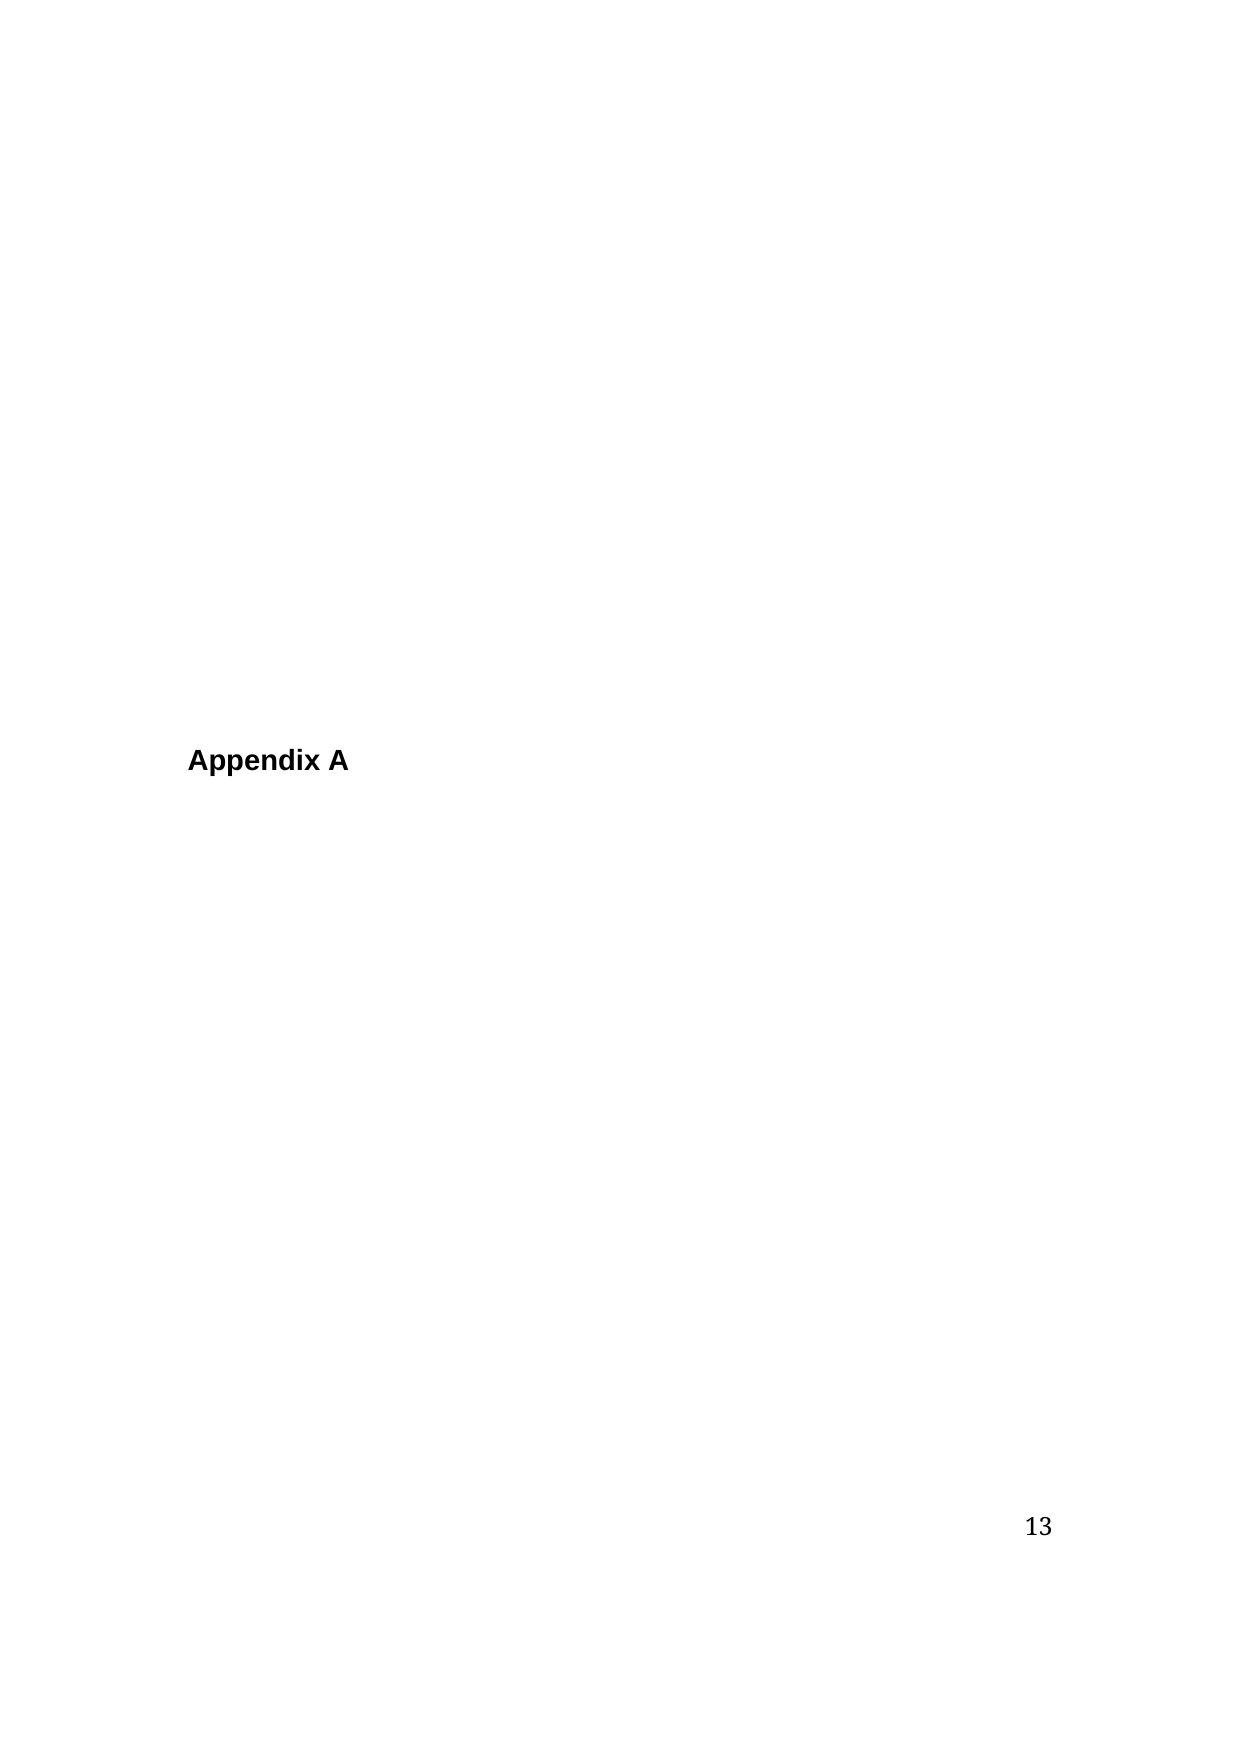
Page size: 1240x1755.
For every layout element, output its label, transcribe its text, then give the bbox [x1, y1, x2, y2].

subtitle Appendix A [187, 743, 1052, 777]
